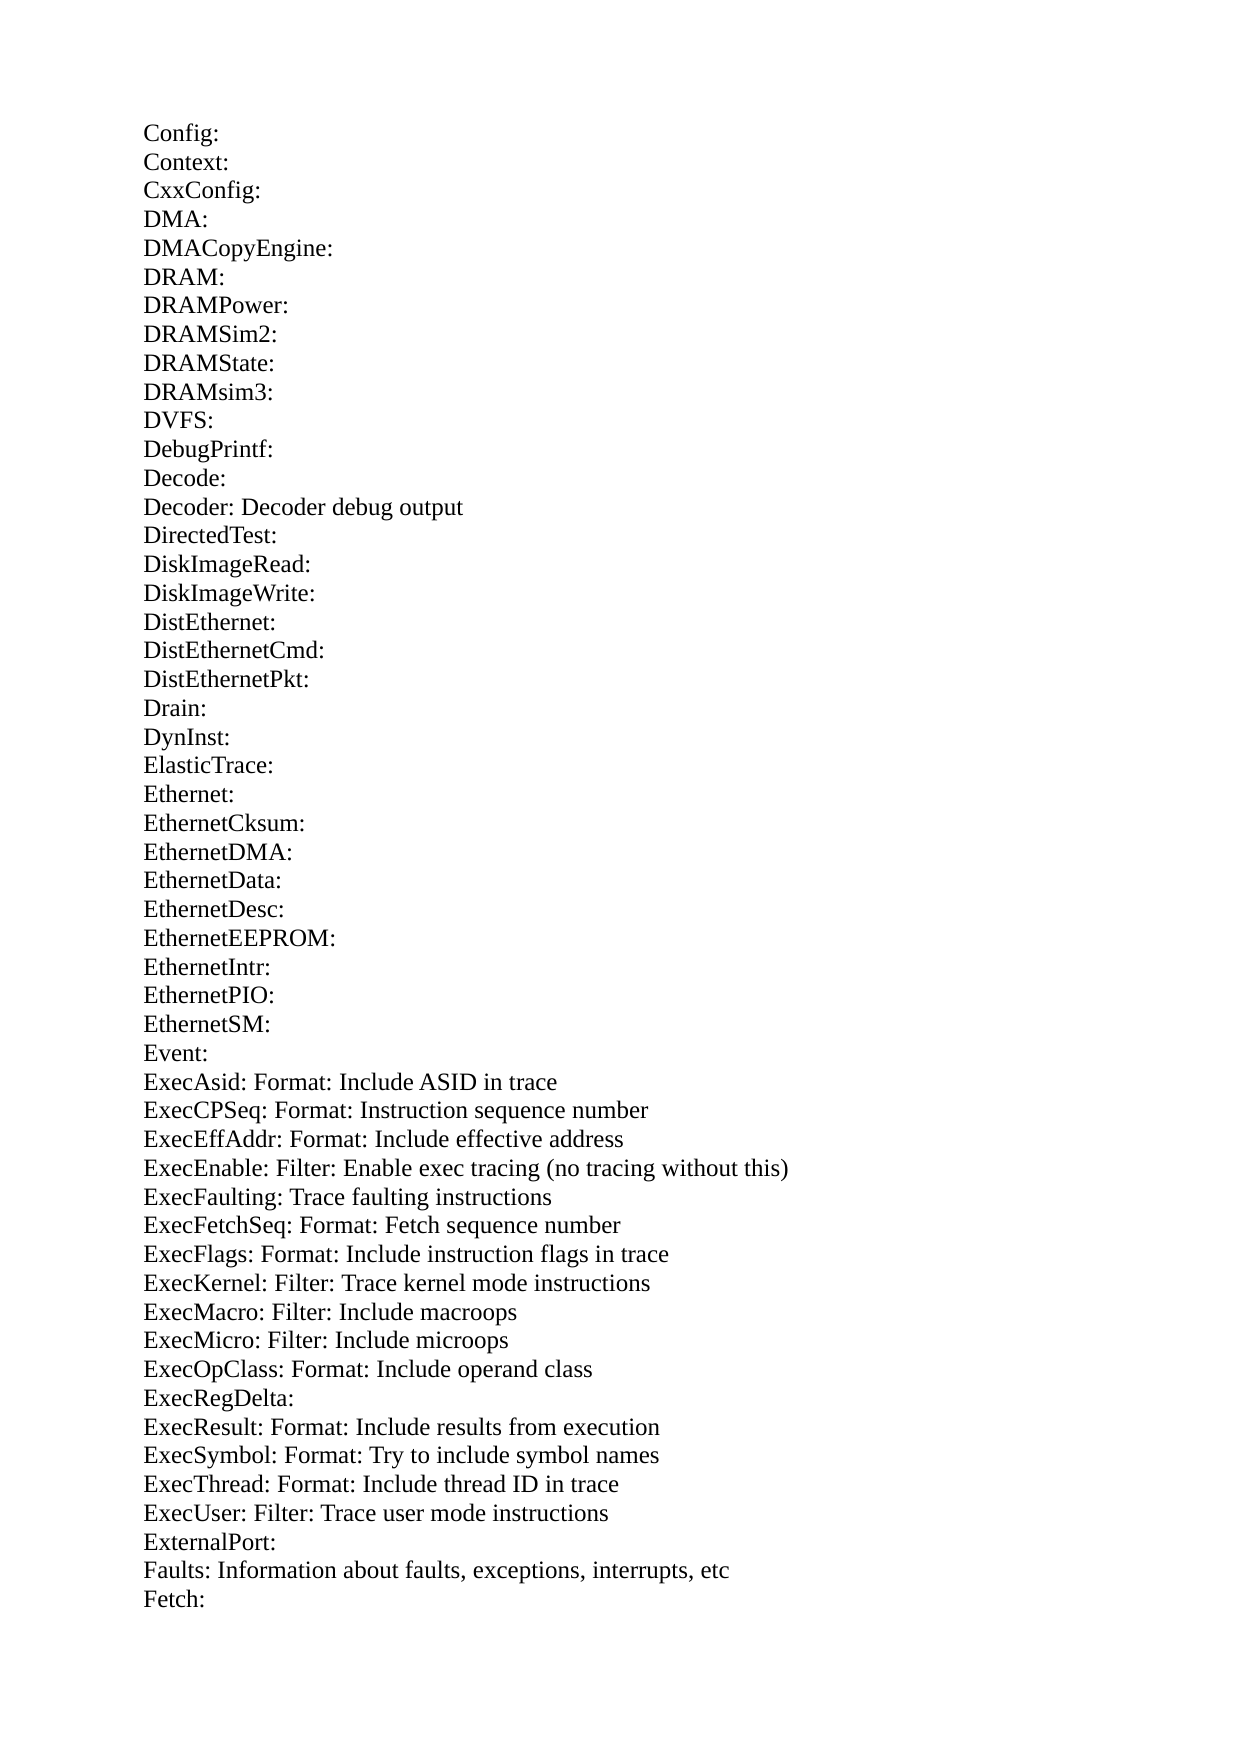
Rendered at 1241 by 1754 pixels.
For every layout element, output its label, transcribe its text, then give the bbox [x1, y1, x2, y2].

text ExecCPSeq: Format: Instruction sequence number [118, 1096, 1122, 1124]
text EthernetCksum: [118, 808, 1122, 837]
text ExecAsid: Format: Include ASID in trace [118, 1067, 1122, 1096]
text DRAMSim2: [118, 319, 1122, 348]
text EthernetEEPROM: [118, 923, 1122, 952]
text ExecOpClass: Format: Include operand class [118, 1354, 1122, 1383]
text EthernetPIO: [118, 981, 1122, 1009]
text EthernetData: [118, 866, 1122, 894]
text Decode: [118, 463, 1122, 492]
text ExecThread: Format: Include thread ID in trace [118, 1469, 1122, 1498]
text Ethernet: [118, 779, 1122, 808]
text ExecMacro: Filter: Include macroops [118, 1297, 1122, 1326]
text ExecUser: Filter: Trace user mode instructions [118, 1498, 1122, 1527]
text DiskImageRead: [118, 549, 1122, 578]
text EthernetIntr: [118, 952, 1122, 981]
text ExecSymbol: Format: Try to include symbol names [118, 1441, 1122, 1469]
text ElasticTrace: [118, 751, 1122, 779]
text Config: [118, 118, 1122, 147]
text DistEthernet: [118, 607, 1122, 636]
text DRAMPower: [118, 291, 1122, 319]
text DirectedTest: [118, 521, 1122, 549]
text Fetch: [118, 1584, 1122, 1613]
text DRAMState: [118, 348, 1122, 377]
text ExternalPort: [118, 1527, 1122, 1556]
text DistEthernetCmd: [118, 636, 1122, 664]
text Context: [118, 147, 1122, 176]
text ExecFaulting: Trace faulting instructions [118, 1182, 1122, 1211]
text Decoder: Decoder debug output [118, 492, 1122, 521]
text DMA: [118, 204, 1122, 233]
text DVFS: [118, 406, 1122, 434]
text CxxConfig: [118, 176, 1122, 204]
text DMACopyEngine: [118, 233, 1122, 262]
text DRAM: [118, 262, 1122, 291]
text EthernetDesc: [118, 894, 1122, 923]
text DiskImageWrite: [118, 578, 1122, 607]
text ExecKernel: Filter: Trace kernel mode instructions [118, 1268, 1122, 1297]
text ExecEnable: Filter: Enable exec tracing (no tracing without this) [118, 1153, 1122, 1182]
text Faults: Information about faults, exceptions, interrupts, etc [118, 1556, 1122, 1584]
text Event: [118, 1038, 1122, 1067]
text ExecRegDelta: [118, 1383, 1122, 1412]
text ExecEffAddr: Format: Include effective address [118, 1124, 1122, 1153]
text DynInst: [118, 722, 1122, 751]
text ExecFlags: Format: Include instruction flags in trace [118, 1239, 1122, 1268]
text EthernetDMA: [118, 837, 1122, 866]
text ExecResult: Format: Include results from execution [118, 1412, 1122, 1441]
text DebugPrintf: [118, 434, 1122, 463]
text Drain: [118, 693, 1122, 722]
text DistEthernetPkt: [118, 664, 1122, 693]
text ExecFetchSeq: Format: Fetch sequence number [118, 1211, 1122, 1239]
text ExecMicro: Filter: Include microops [118, 1326, 1122, 1354]
text EthernetSM: [118, 1009, 1122, 1038]
text DRAMsim3: [118, 377, 1122, 406]
